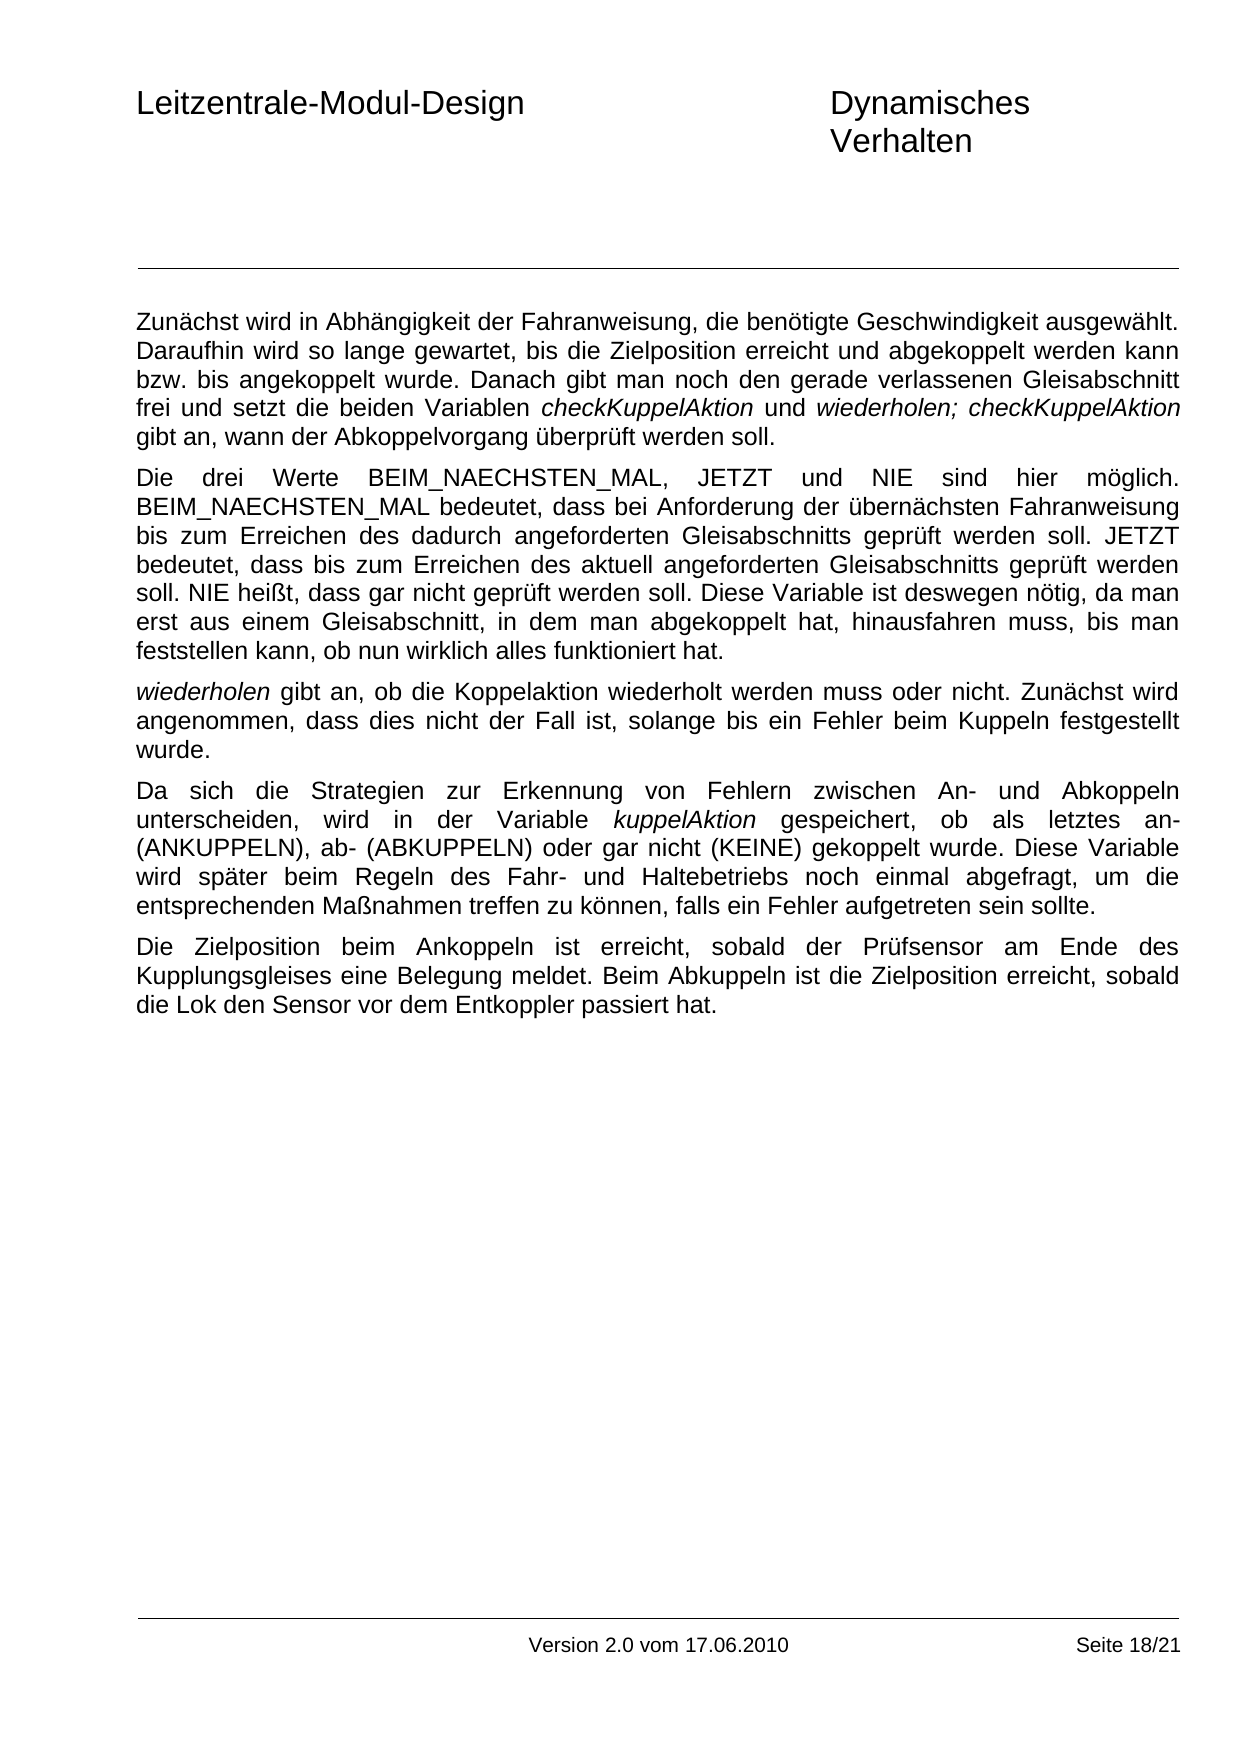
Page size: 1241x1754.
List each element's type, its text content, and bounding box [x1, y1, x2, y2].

text wiederholen gibt an, ob die Koppelaktion wiederholt werden muss oder nicht. Zunächst wird angenommen, dass dies nicht der Fall ist, solange bis ein Fehler beim Kuppeln festgestellt wurde. [136, 677, 1181, 763]
text Die drei Werte BEIM_NAECHSTEN_MAL, JETZT und NIE sind hier möglich. BEIM_NAECHSTEN_MAL bedeutet, dass bei Anforderung der übernächsten Fahranweisung bis zum Erreichen des dadurch angeforderten Gleisabschnitts geprüft werden soll. JETZT bedeutet, dass bis zum Erreichen des aktuell angeforderten Gleisabschnitts geprüft werden soll. NIE heißt, dass gar nicht geprüft werden soll. Diese Variable ist deswegen nötig, da man erst aus einem Gleisabschnitt, in dem man abgekoppelt hat, hinausfahren muss, bis man feststellen kann, ob nun wirklich alles funktioniert hat. [136, 463, 1181, 664]
text Zunächst wird in Abhängigkeit der Fahranweisung, die benötigte Geschwindigkeit ausgewählt. Daraufhin wird so lange gewartet, bis die Zielposition erreicht und abgekoppelt werden kann bzw. bis angekoppelt wurde. Danach gibt man noch den gerade verlassenen Gleisabschnitt frei und setzt die beiden Variablen checkKuppelAktion und wiederholen; checkKuppelAktion gibt an, wann der Abkoppelvorgang überprüft werden soll. [136, 307, 1181, 451]
text Die Zielposition beim Ankoppeln ist erreicht, sobald der Prüfsensor am Ende des Kupplungsgleises eine Belegung meldet. Beim Abkuppeln ist die Zielposition erreicht, sobald die Lok den Sensor vor dem Entkoppler passiert hat. [136, 932, 1181, 1018]
text Da sich die Strategien zur Erkennung von Fehlern zwischen An- und Abkoppeln unterscheiden, wird in der Variable kuppelAktion gespeichert, ob als letztes an- (ANKUPPELN), ab- (ABKUPPELN) oder gar nicht (KEINE) gekoppelt wurde. Diese Variable wird später beim Regeln des Fahr- und Haltebetriebs noch einmal abgefragt, um die entsprechenden Maßnahmen treffen zu können, falls ein Fehler aufgetreten sein sollte. [136, 776, 1181, 919]
